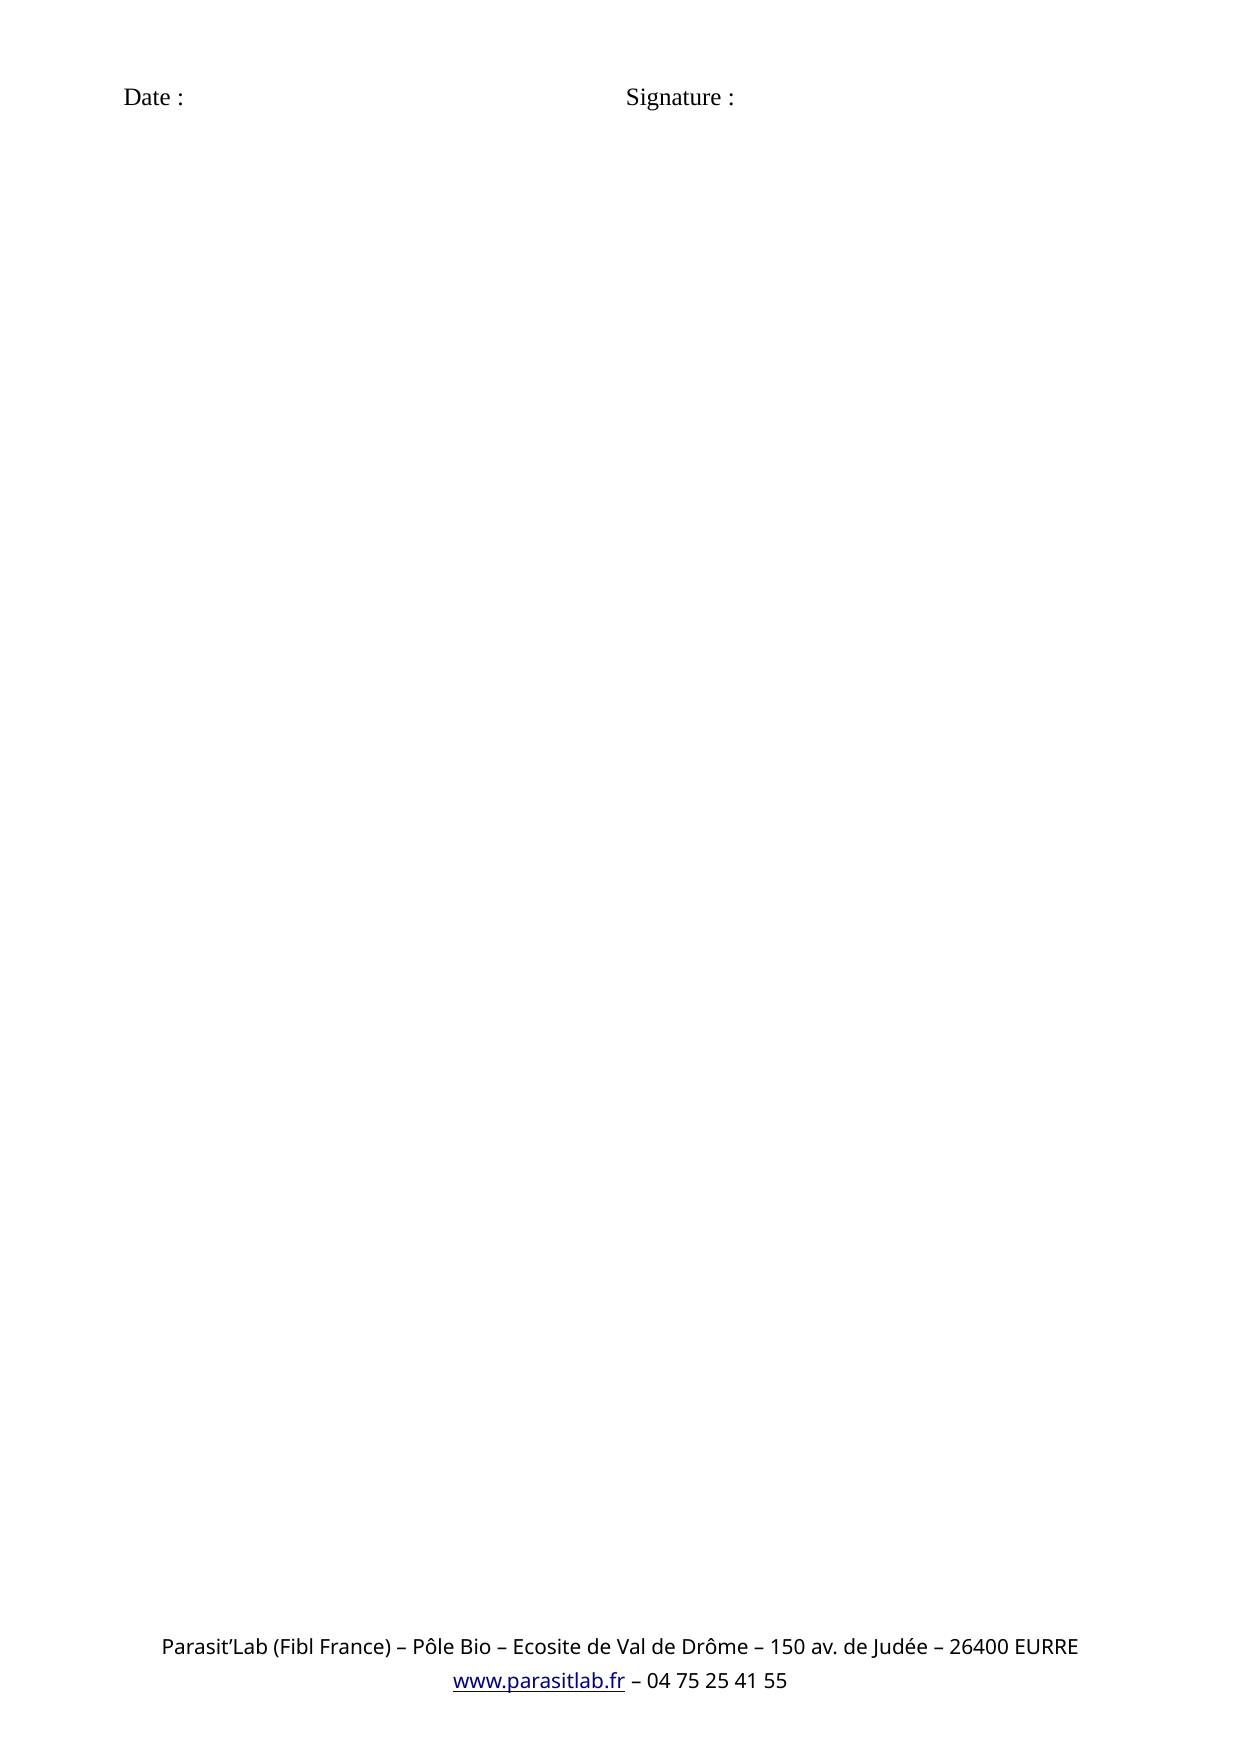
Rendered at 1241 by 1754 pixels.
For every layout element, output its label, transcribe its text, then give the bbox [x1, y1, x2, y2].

table_cell Signature : [620, 75, 1122, 116]
table_cell Date : [118, 75, 620, 116]
